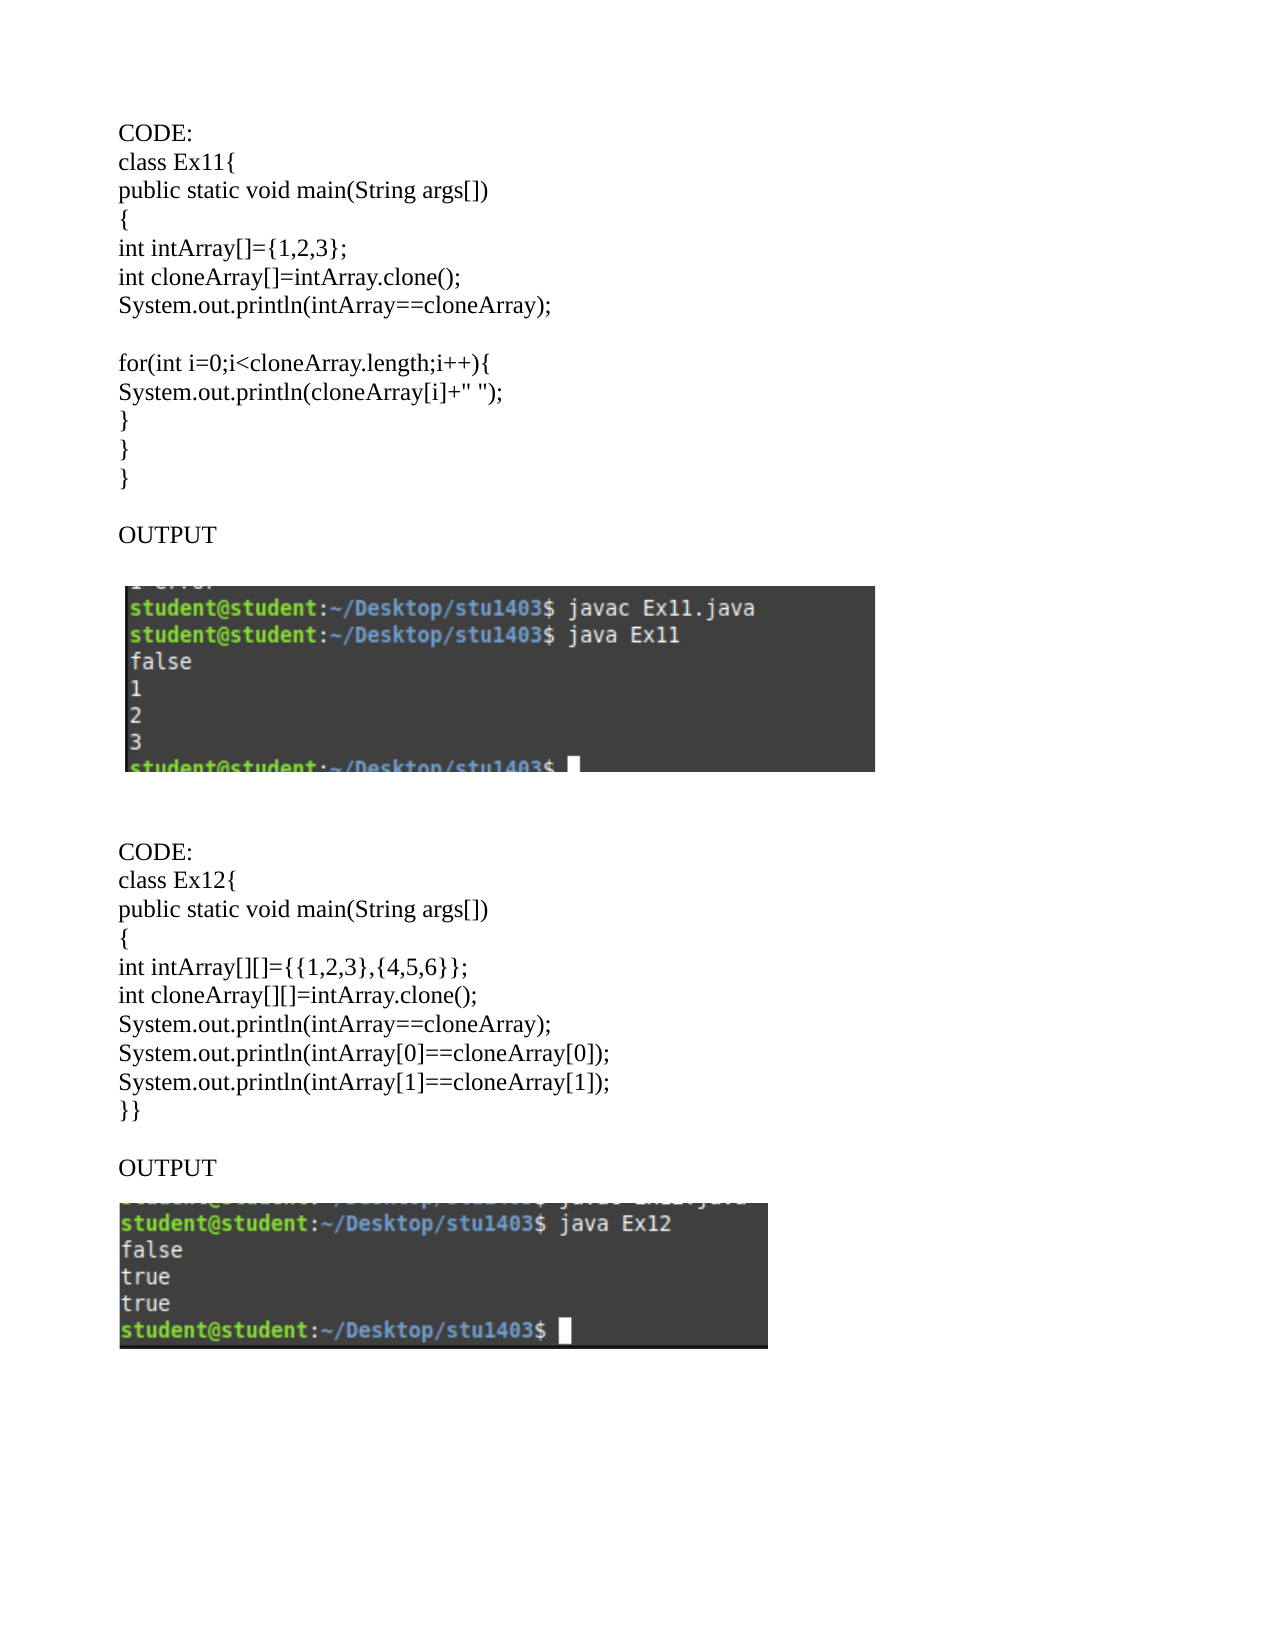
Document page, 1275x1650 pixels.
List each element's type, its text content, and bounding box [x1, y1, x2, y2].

text System.out.println(intArray==cloneArray); [118, 291, 1157, 319]
text { [118, 204, 1157, 233]
text public static void main(String args[]) [118, 176, 1157, 204]
text class Ex11{ [118, 147, 1157, 176]
text } [118, 406, 1157, 434]
text public static void main(String args[]) [118, 894, 1157, 923]
text { [118, 923, 1157, 952]
picture [125, 586, 876, 772]
text System.out.println(intArray==cloneArray); [118, 1009, 1157, 1038]
text int cloneArray[][]=intArray.clone(); [118, 981, 1157, 1009]
text } [118, 434, 1157, 463]
text OUTPUT [118, 1153, 1157, 1182]
text }} [118, 1096, 1157, 1124]
text int intArray[][]={{1,2,3},{4,5,6}}; [118, 952, 1157, 981]
text System.out.println(intArray[1]==cloneArray[1]); [118, 1067, 1157, 1096]
text OUTPUT [118, 521, 1157, 549]
picture [119, 1203, 768, 1349]
text for(int i=0;i<cloneArray.length;i++){ [118, 348, 1157, 377]
text int intArray[]={1,2,3}; [118, 233, 1157, 262]
text int cloneArray[]=intArray.clone(); [118, 262, 1157, 291]
text System.out.println(intArray[0]==cloneArray[0]); [118, 1038, 1157, 1067]
text } [118, 463, 1157, 492]
text CODE: [118, 118, 1157, 147]
text CODE: [118, 837, 1157, 866]
text class Ex12{ [118, 866, 1157, 894]
text System.out.println(cloneArray[i]+" "); [118, 377, 1157, 406]
